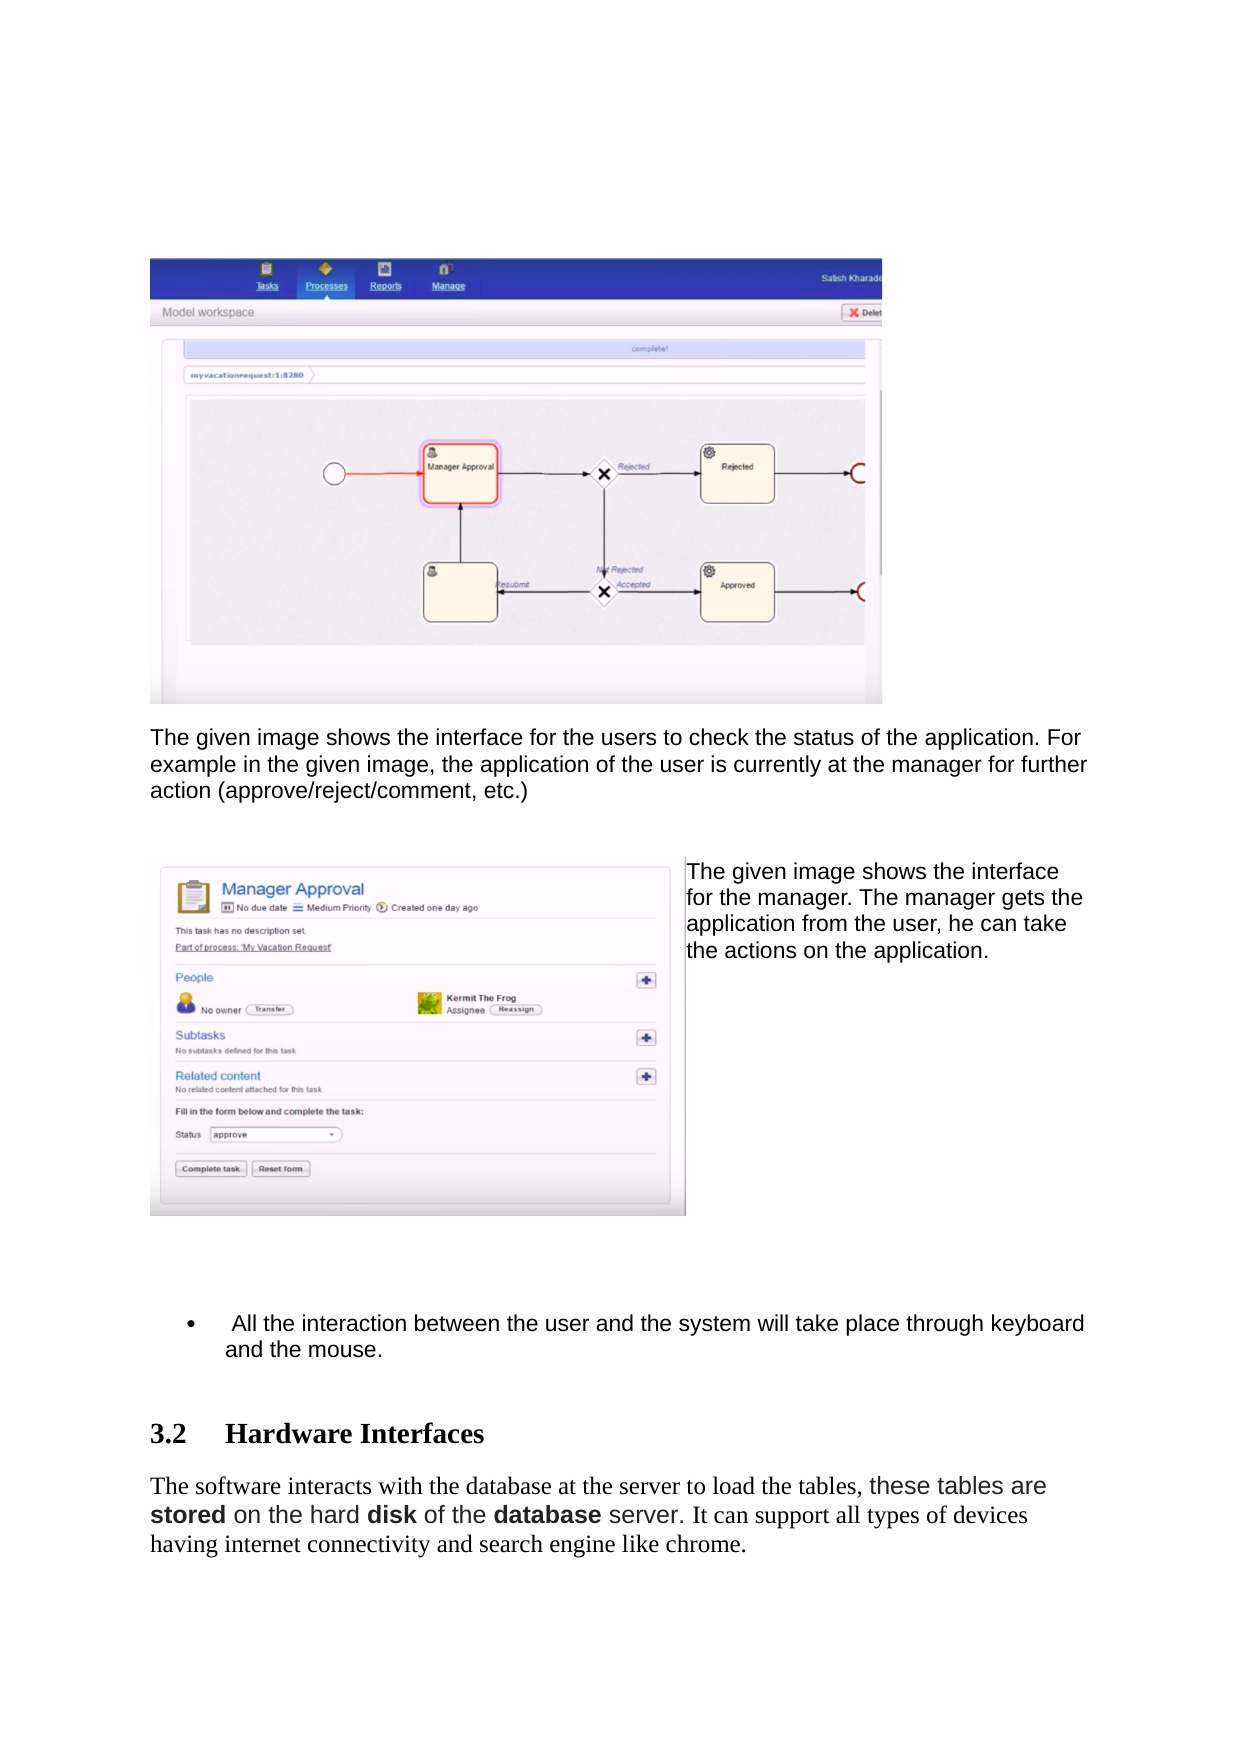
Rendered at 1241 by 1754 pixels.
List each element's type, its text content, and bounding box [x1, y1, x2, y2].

text The given image shows the interface for the manager. The manager gets the application from the user, he can take the actions on the application. [686, 858, 1090, 963]
list All the interaction between the user and the system will take place through keyboard and the mouse. [187, 1309, 1090, 1362]
text 3.2 Hardware Interfaces [150, 1417, 1090, 1450]
text The software interacts with the database at the server to load the tables, these tables are stored on the hard disk of the database server. It can support all types of devices having internet connectivity and search engine like chrome. [150, 1471, 1090, 1557]
text The given image shows the interface for the users to check the status of the application. For example in the given image, the application of the user is currently at the manager for further action (approve/reject/comment, etc.) [150, 724, 1090, 803]
